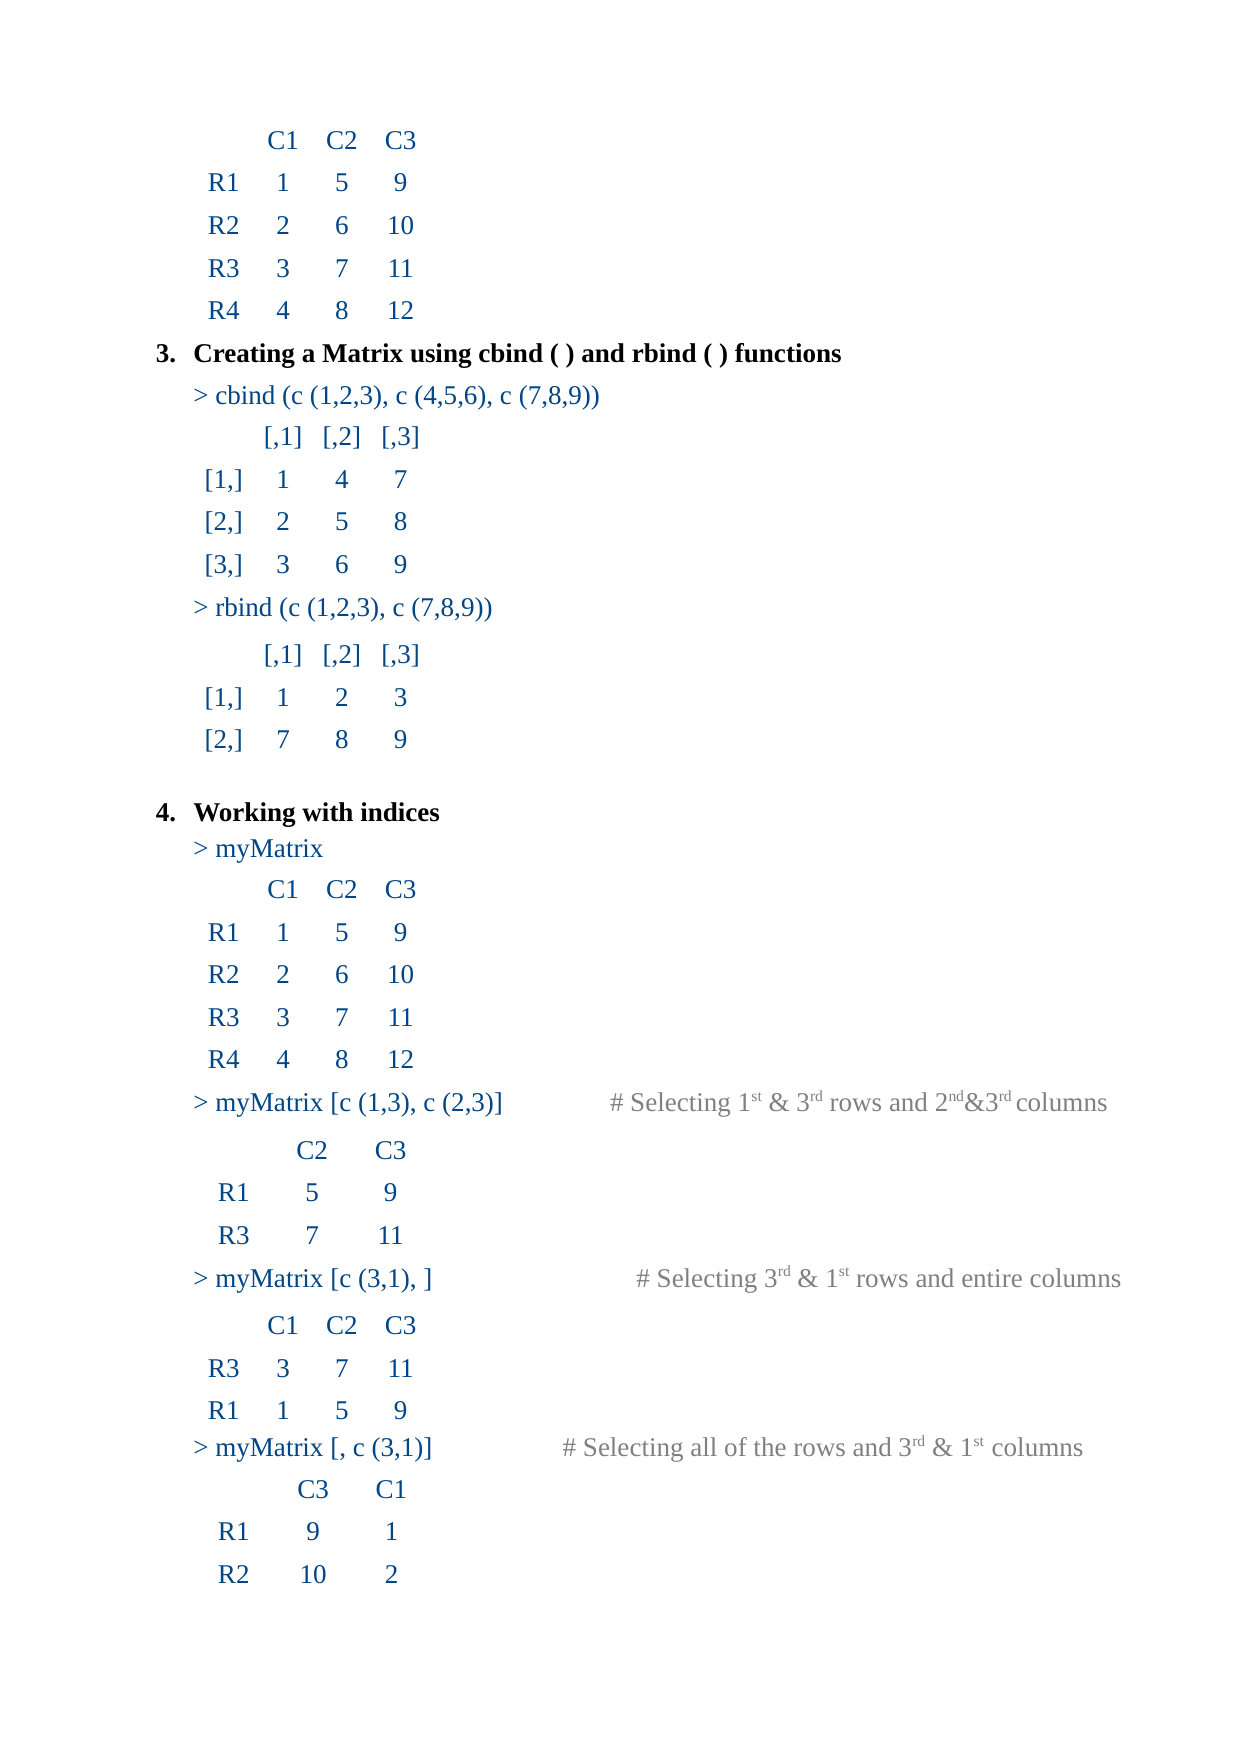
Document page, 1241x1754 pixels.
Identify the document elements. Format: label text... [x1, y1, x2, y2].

table_cell 5 [273, 1171, 351, 1213]
table_cell 1 [253, 675, 313, 718]
list > myMatrix [c (1,3), c (2,3)] # Selecting 1st & 3rd rows and 2nd&3rd columns [156, 1086, 1122, 1118]
table_header C1 [253, 118, 313, 161]
table_cell 1 [253, 910, 313, 953]
table_cell 10 [273, 1552, 352, 1595]
list Working with indices [156, 796, 1122, 827]
table_cell 1 [253, 1389, 313, 1431]
table_cell 9 [371, 542, 430, 585]
table_header C3 [371, 118, 430, 161]
table_cell 9 [371, 910, 430, 953]
table_cell 11 [371, 1346, 430, 1389]
table_header C3 [371, 1304, 430, 1346]
table_cell 7 [253, 718, 313, 760]
table_cell 9 [371, 1389, 430, 1431]
table_header [194, 1304, 253, 1346]
table_cell 3 [253, 995, 313, 1038]
table_cell R1 [194, 161, 253, 203]
table_cell 8 [313, 289, 371, 331]
table_cell 5 [313, 910, 371, 953]
table_cell R2 [194, 1552, 273, 1595]
table_cell 9 [351, 1171, 430, 1213]
table_header [194, 118, 253, 161]
table_cell [3,] [194, 542, 253, 585]
table_cell [1,] [194, 457, 253, 500]
table_header [194, 633, 253, 675]
table_cell 8 [313, 718, 371, 760]
table_header [194, 868, 253, 910]
table_header [,1] [253, 415, 313, 457]
table_cell 4 [253, 1038, 313, 1081]
table_cell 4 [253, 289, 313, 331]
table_cell R3 [194, 1346, 253, 1389]
table_cell 4 [313, 457, 371, 500]
table_header C2 [313, 1304, 371, 1346]
list > myMatrix [, c (3,1)] # Selecting all of the rows and 3rd & 1st columns [156, 1431, 1122, 1462]
table_cell 2 [253, 203, 313, 246]
table_header C1 [253, 868, 313, 910]
table_cell 2 [253, 500, 313, 542]
table_cell 5 [313, 500, 371, 542]
table_cell 5 [313, 161, 371, 203]
table_header C1 [353, 1467, 430, 1510]
table_header C2 [313, 868, 371, 910]
table_header [194, 1467, 273, 1510]
table_cell 9 [371, 161, 430, 203]
table_cell 12 [371, 289, 430, 331]
table_header C3 [351, 1128, 430, 1171]
list > myMatrix [156, 832, 1122, 863]
table_cell 3 [371, 675, 430, 718]
table_cell 11 [371, 246, 430, 288]
table_cell 9 [371, 718, 430, 760]
list > myMatrix [c (3,1), ] # Selecting 3rd & 1st rows and entire columns [156, 1262, 1122, 1293]
table_cell [2,] [194, 718, 253, 760]
table_cell R4 [194, 289, 253, 331]
table_header C2 [313, 118, 371, 161]
table_header [,3] [371, 415, 430, 457]
table_header [,2] [313, 415, 371, 457]
table_cell 8 [371, 500, 430, 542]
table_cell 3 [253, 246, 313, 288]
table_header [,1] [253, 633, 313, 675]
table_cell 2 [253, 953, 313, 995]
table_cell R1 [194, 1171, 273, 1213]
list > cbind (c (1,2,3), c (4,5,6), c (7,8,9)) [156, 379, 1122, 410]
table_header [194, 415, 253, 457]
table_cell 9 [273, 1510, 352, 1552]
table_header [194, 1128, 273, 1171]
table_cell 7 [313, 1346, 371, 1389]
table_header [,2] [313, 633, 371, 675]
table_cell R2 [194, 203, 253, 246]
table_cell 7 [313, 995, 371, 1038]
table_cell 8 [313, 1038, 371, 1081]
table_cell 1 [353, 1510, 430, 1552]
list Creating a Matrix using cbind ( ) and rbind ( ) functions [156, 337, 1122, 368]
table_cell [2,] [194, 500, 253, 542]
table_cell 1 [253, 457, 313, 500]
table_cell 12 [371, 1038, 430, 1081]
table_cell 2 [313, 675, 371, 718]
table_header [,3] [371, 633, 430, 675]
table_cell 7 [313, 246, 371, 288]
table_header C2 [273, 1128, 351, 1171]
table_cell 10 [371, 203, 430, 246]
table_cell 7 [273, 1213, 351, 1256]
table_cell 3 [253, 542, 313, 585]
table_header C3 [371, 868, 430, 910]
table_cell 6 [313, 953, 371, 995]
table_cell R4 [194, 1038, 253, 1081]
table_cell R3 [194, 995, 253, 1038]
table_cell R1 [194, 1389, 253, 1431]
table_cell R2 [194, 953, 253, 995]
table_cell 2 [353, 1552, 430, 1595]
table_cell R1 [194, 910, 253, 953]
table_cell 7 [371, 457, 430, 500]
table_cell R1 [194, 1510, 273, 1552]
table_cell 6 [313, 542, 371, 585]
table_cell R3 [194, 1213, 273, 1256]
table_cell 11 [351, 1213, 430, 1256]
table_cell 3 [253, 1346, 313, 1389]
table_cell R3 [194, 246, 253, 288]
table_cell 11 [371, 995, 430, 1038]
table_cell [1,] [194, 675, 253, 718]
table_header C1 [253, 1304, 313, 1346]
table_header C3 [273, 1467, 352, 1510]
table_cell 5 [313, 1389, 371, 1431]
table_cell 1 [253, 161, 313, 203]
table_cell 10 [371, 953, 430, 995]
table_cell 6 [313, 203, 371, 246]
list > rbind (c (1,2,3), c (7,8,9)) [156, 591, 1122, 622]
